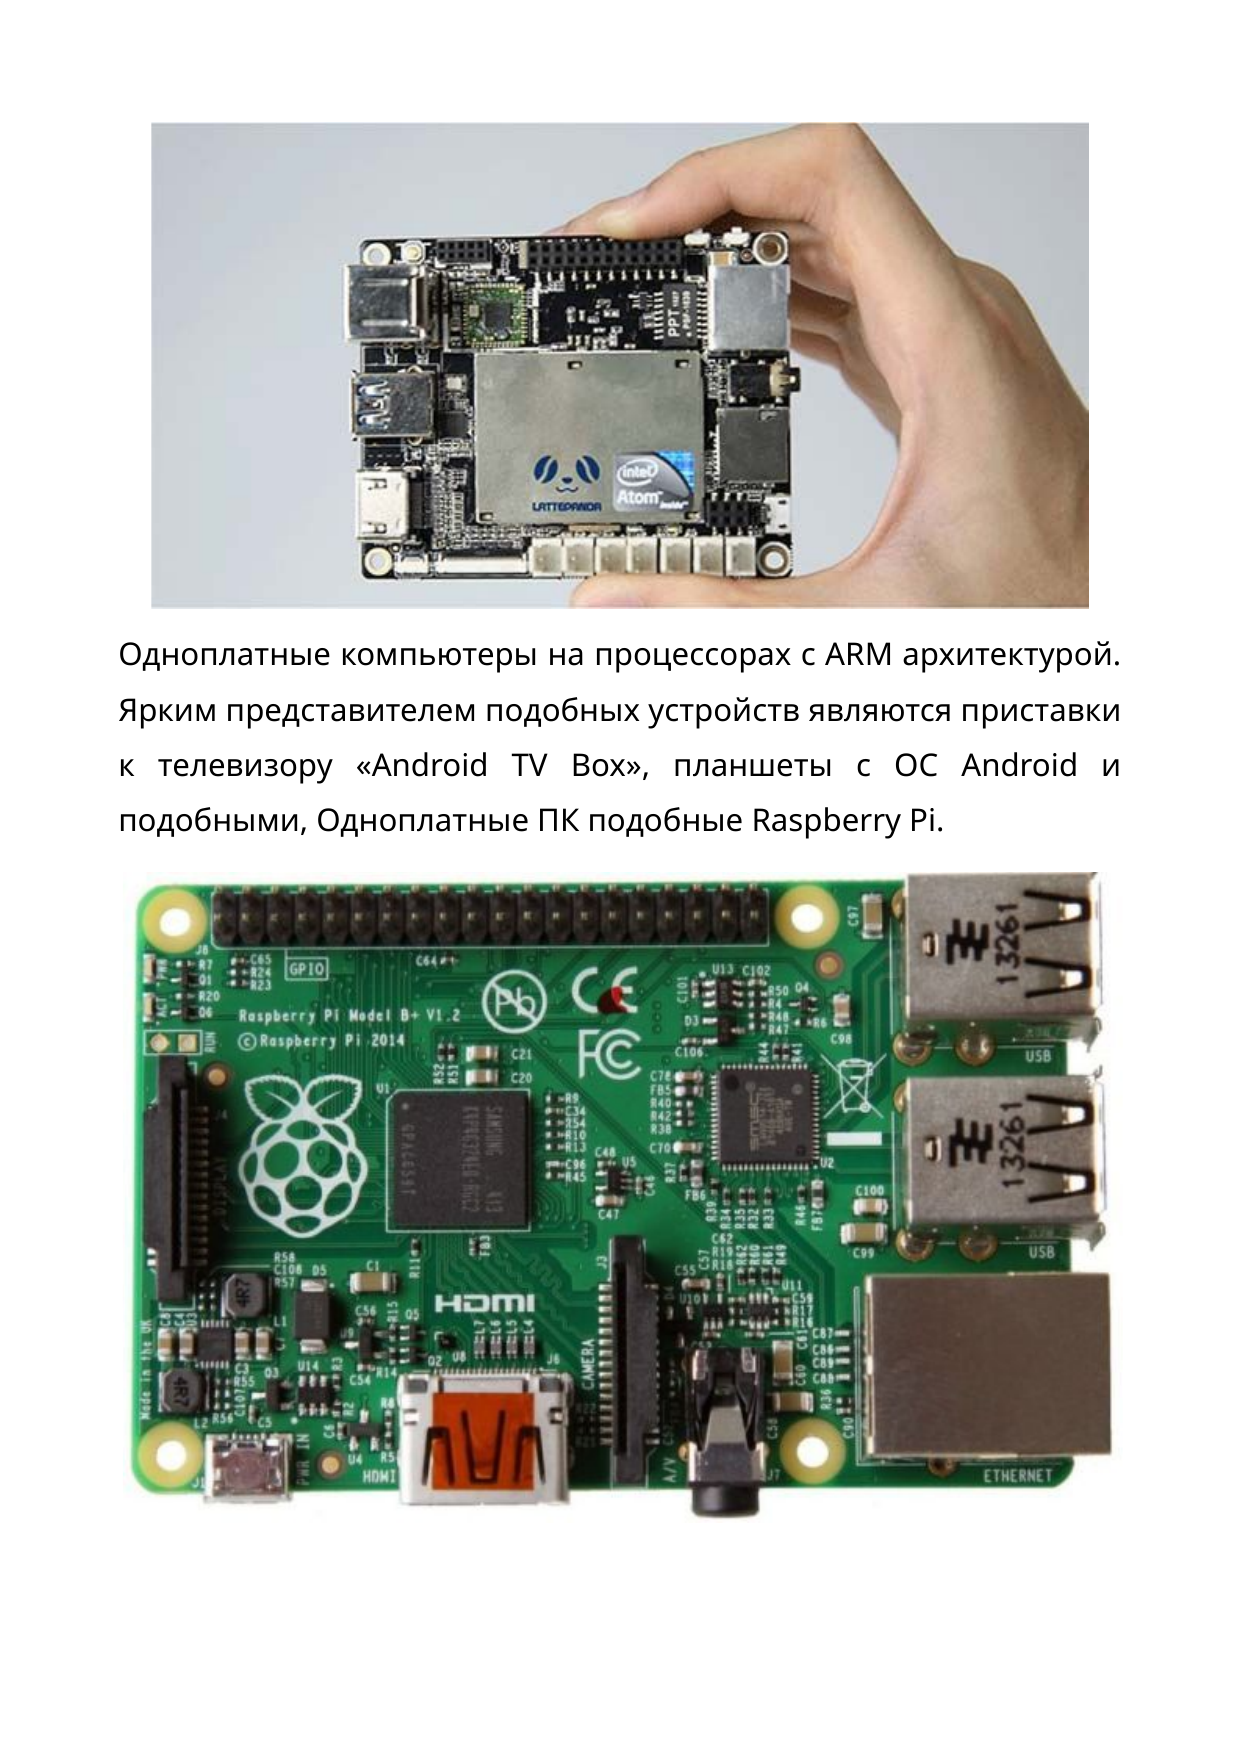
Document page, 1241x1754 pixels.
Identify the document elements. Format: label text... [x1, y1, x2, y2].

text Одноплатные компьютеры на процессорах с ARM архитектурой. Ярким представителем подобных устройств являются приставки к телевизору «Android TV Box», планшеты с ОС Android и подобными, Одноплатные ПК подобные Raspberry Pi. [118, 632, 1122, 841]
picture [122, 872, 1123, 1523]
picture [151, 122, 1089, 609]
